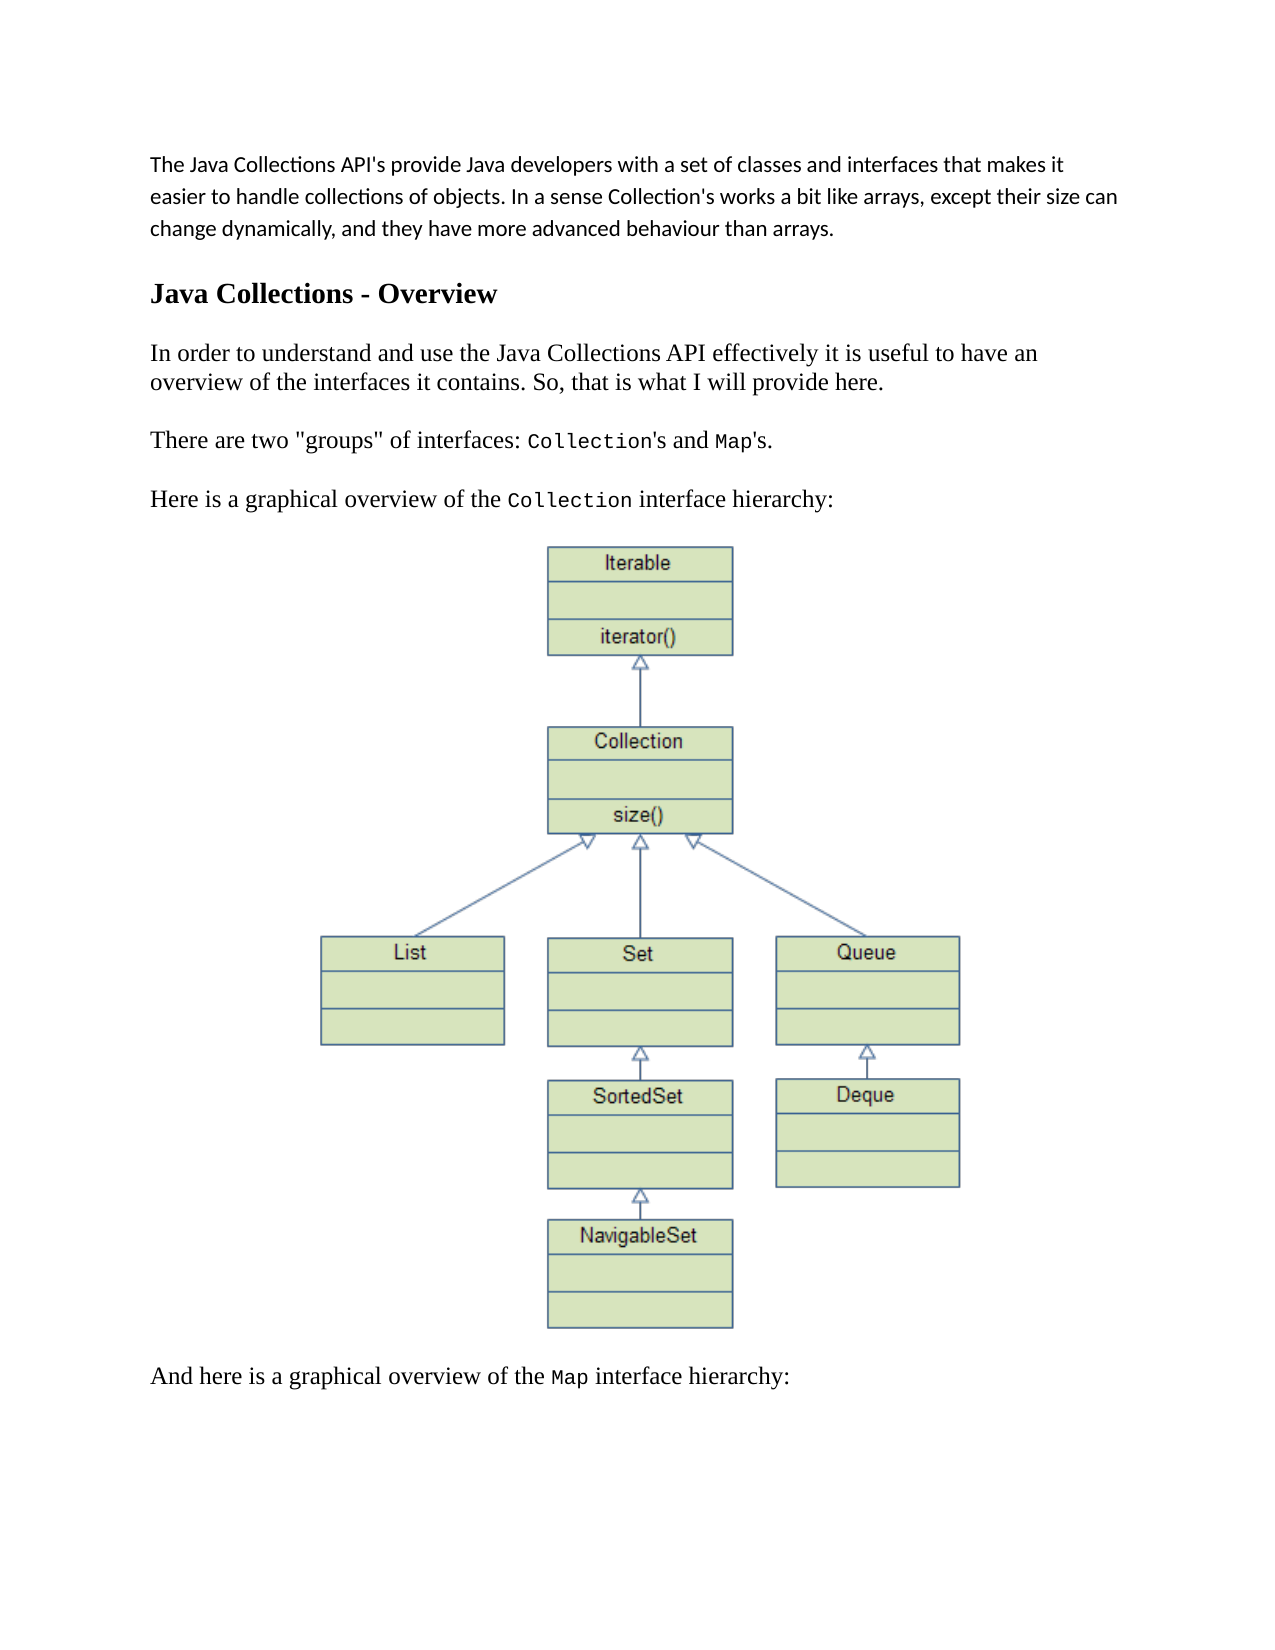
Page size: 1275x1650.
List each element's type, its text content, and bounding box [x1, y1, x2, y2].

text Here is a graphical overview of the Collection interface hierarchy: [150, 484, 1125, 513]
picture [316, 542, 962, 1332]
text The Java Collections API's provide Java developers with a set of classes and interfaces that makes it easier to handle collections of objects. In a sense Collection's works a bit like arrays, except their size can change dynamically, and they have more advanced behaviour than arrays. [150, 150, 1125, 242]
text And here is a graphical overview of the Map interface hierarchy: [150, 1361, 1125, 1391]
text There are two "groups" of interfaces: Collection's and Map's. [150, 425, 1125, 455]
text In order to understand and use the Java Collections API effectively it is useful to have an overview of the interfaces it contains. So, that is what I will provide here. [150, 338, 1125, 396]
subtitle Java Collections - Overview [150, 276, 1125, 309]
